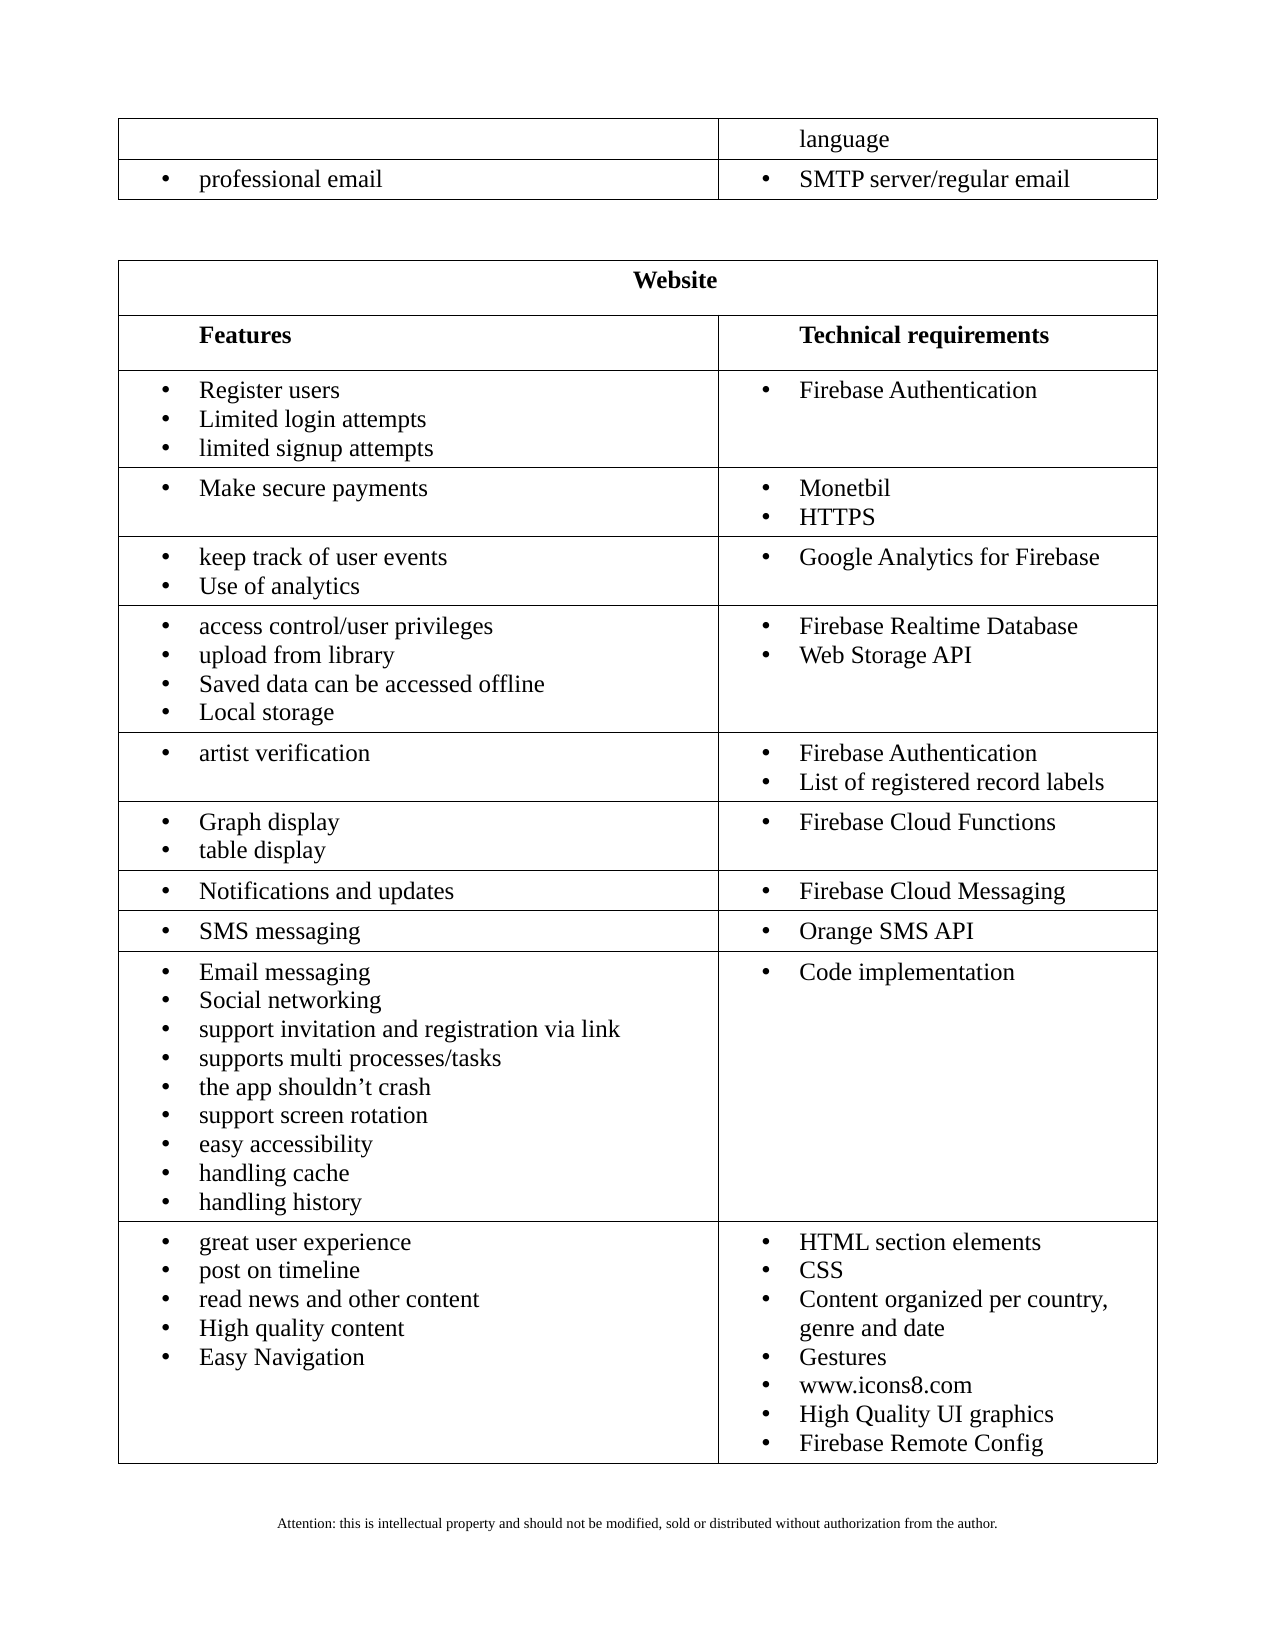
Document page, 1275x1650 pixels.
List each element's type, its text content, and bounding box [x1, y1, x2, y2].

table_cell Firebase Authentication List of registered record labels [719, 733, 1157, 801]
table_cell Features [119, 316, 718, 369]
table_cell Technical requirements [719, 316, 1157, 369]
table_cell Code implementation [719, 952, 1157, 1221]
table_cell Register users Limited login attempts limited signup attempts [119, 371, 718, 467]
table_cell Monetbil HTTPS [719, 468, 1157, 536]
table_cell Firebase Realtime Database Web Storage API [719, 606, 1157, 732]
table_cell Orange SMS API [719, 911, 1157, 951]
table_cell language [719, 119, 1157, 158]
table_cell SMTP server/regular email [719, 160, 1157, 199]
table_header Website [119, 261, 1157, 314]
table_cell Graph display table display [119, 802, 718, 870]
table_cell Email messaging Social networking support invitation and registration via link supports multi processes/tasks the app shouldn’t crash support screen rotation easy accessibility handling cache handling history [119, 952, 718, 1221]
table_cell Firebase Cloud Messaging [719, 871, 1157, 910]
table_cell Firebase Cloud Functions [719, 802, 1157, 870]
table_cell artist verification [119, 733, 718, 801]
table_cell access control/user privileges upload from library Saved data can be accessed offline Local storage [119, 606, 718, 732]
table_cell Google Analytics for Firebase [719, 537, 1157, 605]
table_cell HTML section elements CSS Content organized per country, genre and date Gestures www.icons8.com High Quality UI graphics Firebase Remote Config MockPlus [719, 1222, 1157, 1463]
table_cell professional email [119, 160, 718, 199]
table_cell keep track of user events Use of analytics [119, 537, 718, 605]
table_cell Notifications and updates [119, 871, 718, 910]
table_cell great user experience post on timeline read news and other content High quality content Easy Navigation [119, 1222, 718, 1463]
table_cell Firebase Authentication [719, 371, 1157, 467]
table_cell [119, 119, 718, 158]
table_cell SMS messaging [119, 911, 718, 951]
table_cell Make secure payments [119, 468, 718, 536]
